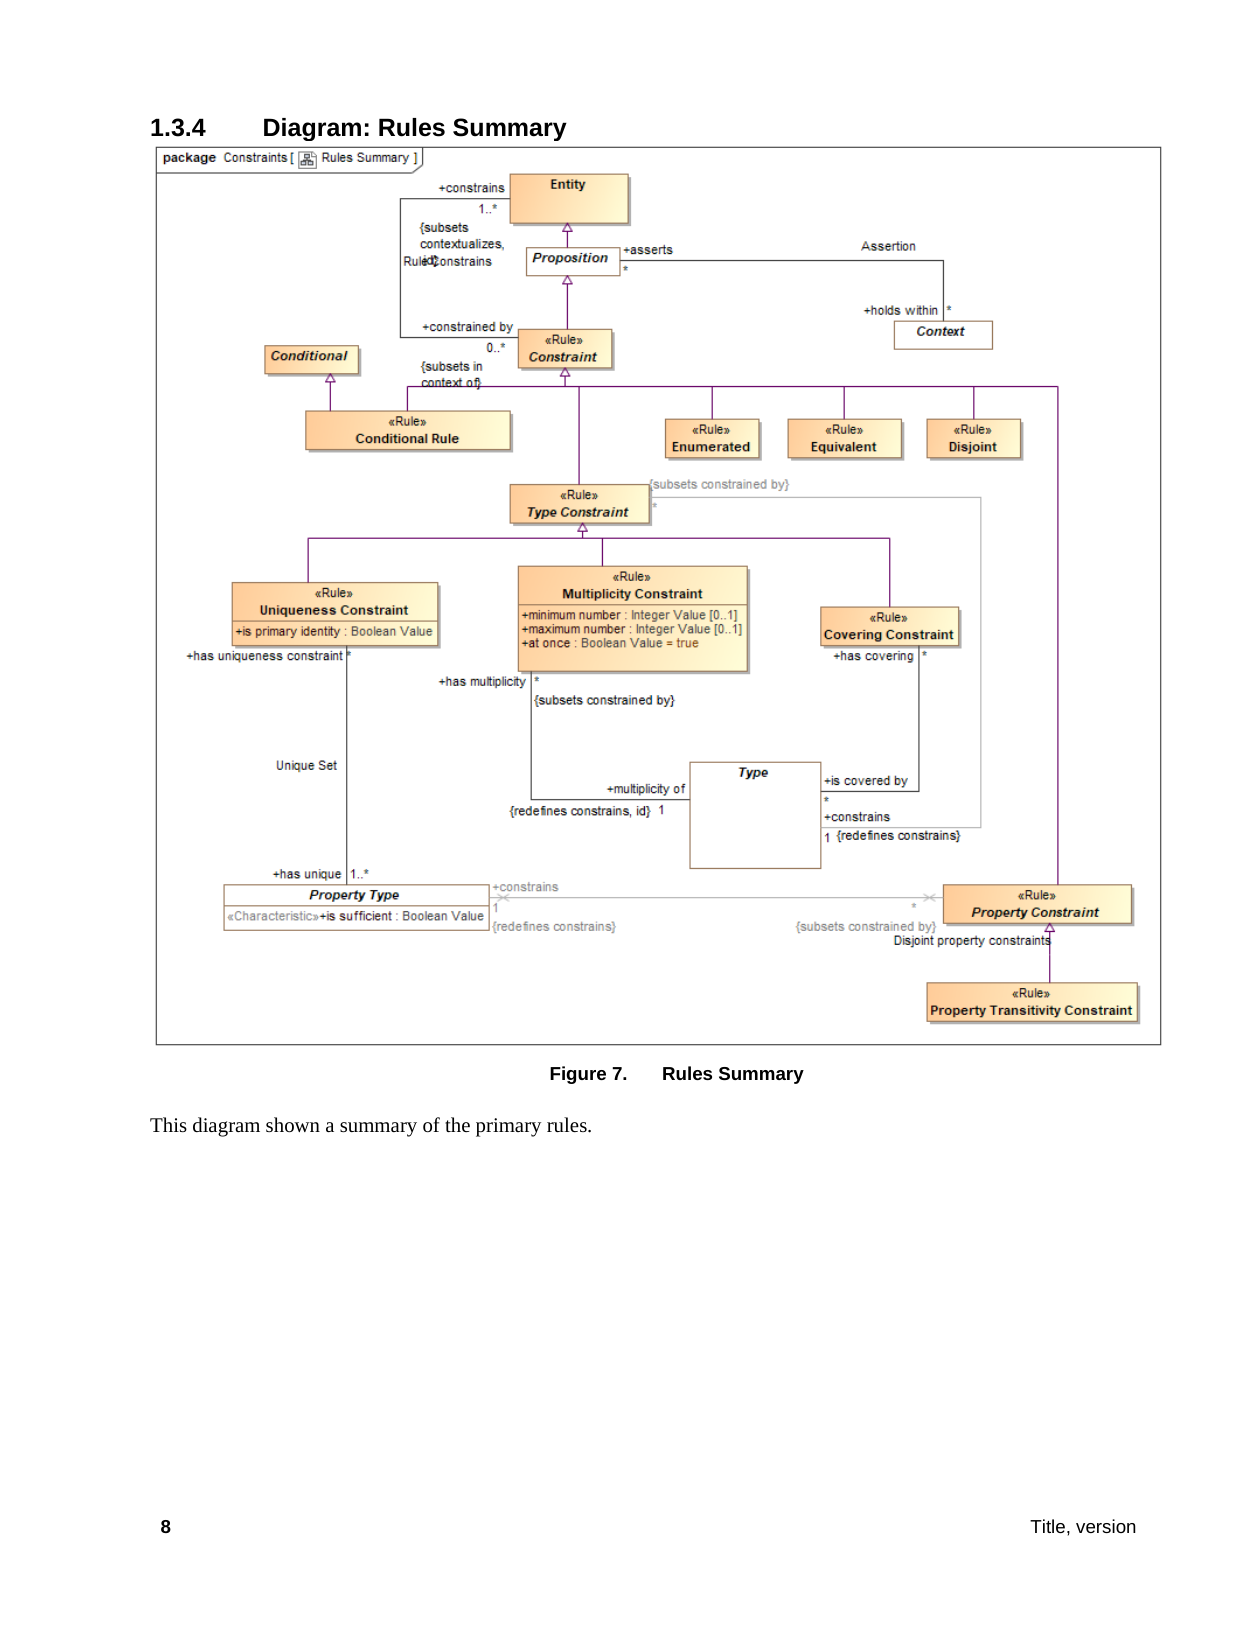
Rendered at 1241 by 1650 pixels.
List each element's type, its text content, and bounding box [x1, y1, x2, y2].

subtitle Diagram: Rules Summary [150, 112, 1165, 141]
text This diagram shown a summary of the primary rules. [150, 1113, 1165, 1137]
list Rules Summary [187, 1063, 1165, 1084]
picture [150, 141, 1166, 1050]
